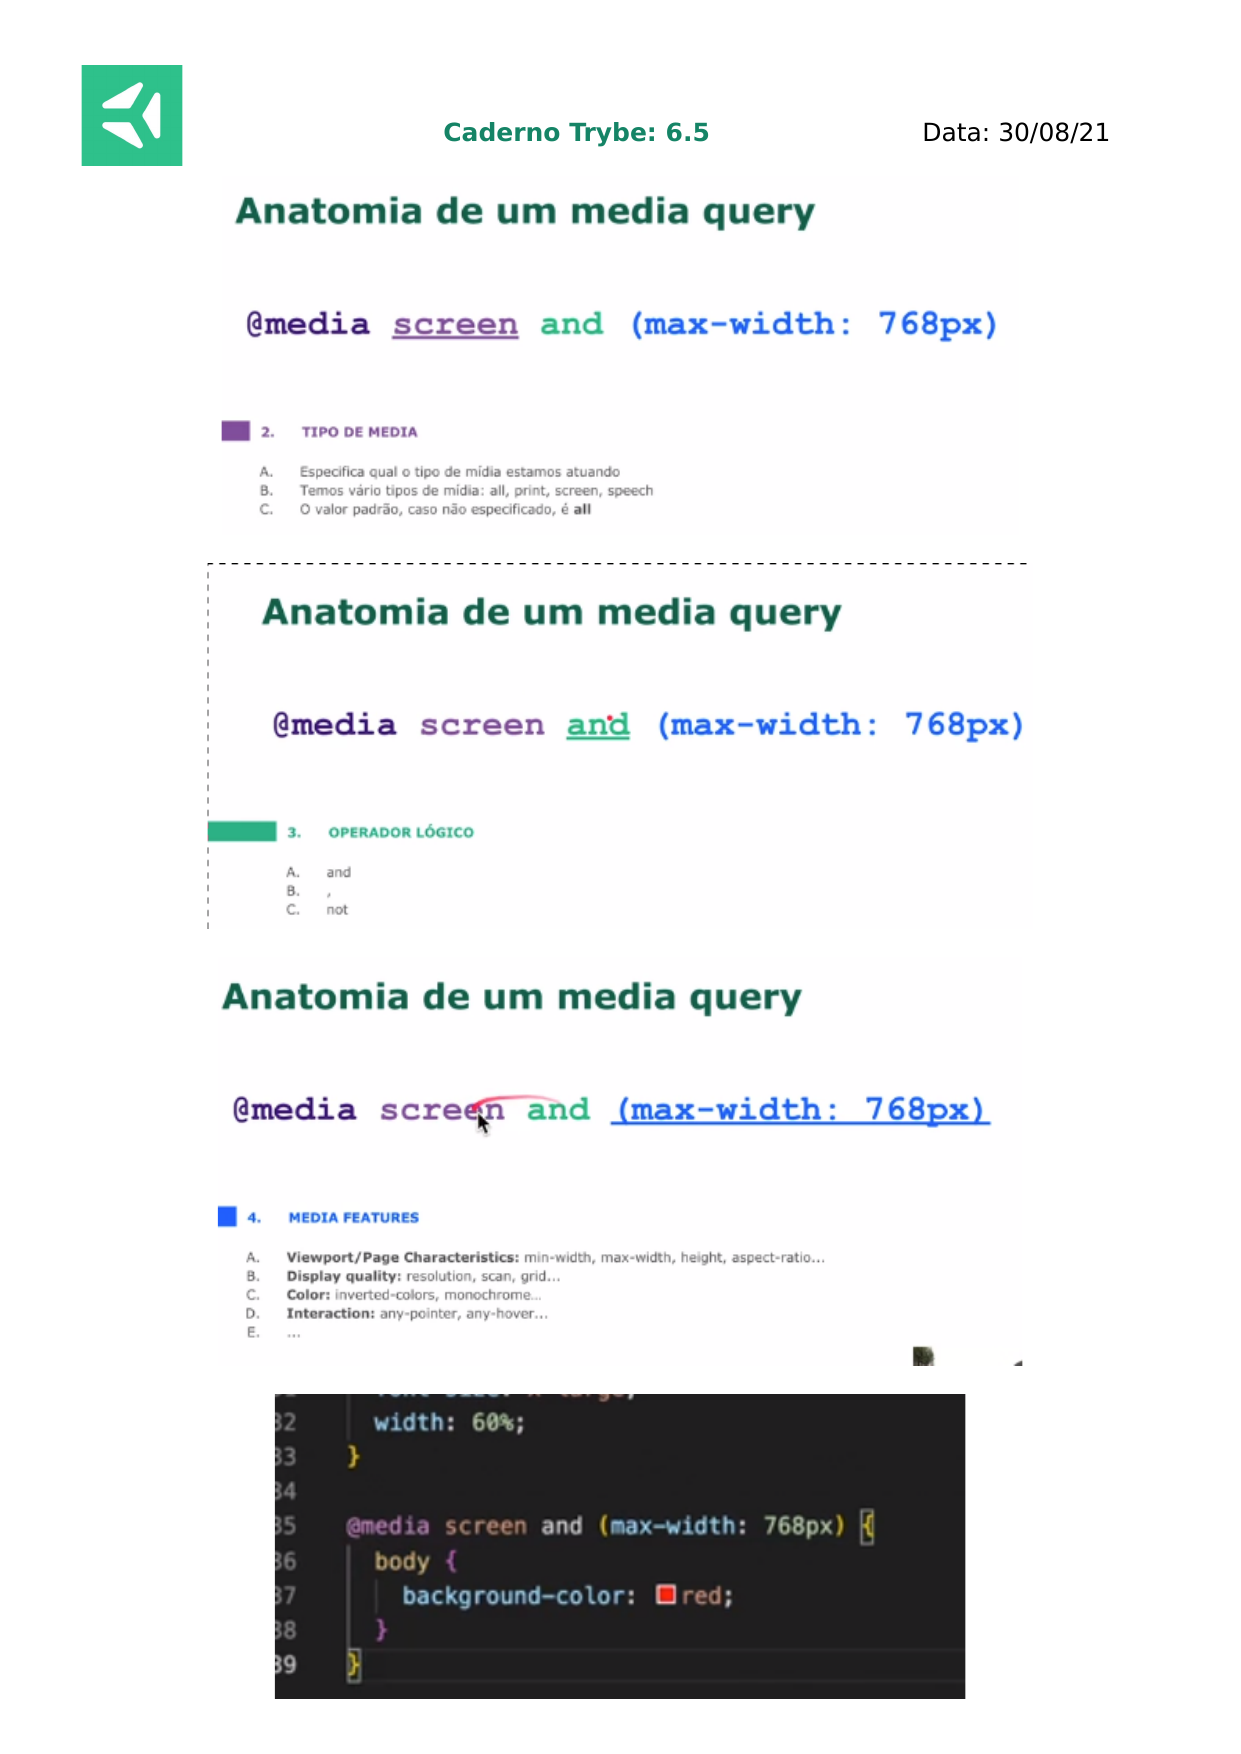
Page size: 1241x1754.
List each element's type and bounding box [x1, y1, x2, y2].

picture [81, 65, 183, 166]
picture [207, 563, 1033, 929]
picture [217, 957, 1023, 1366]
picture [221, 176, 1019, 535]
picture [274, 1394, 966, 1699]
